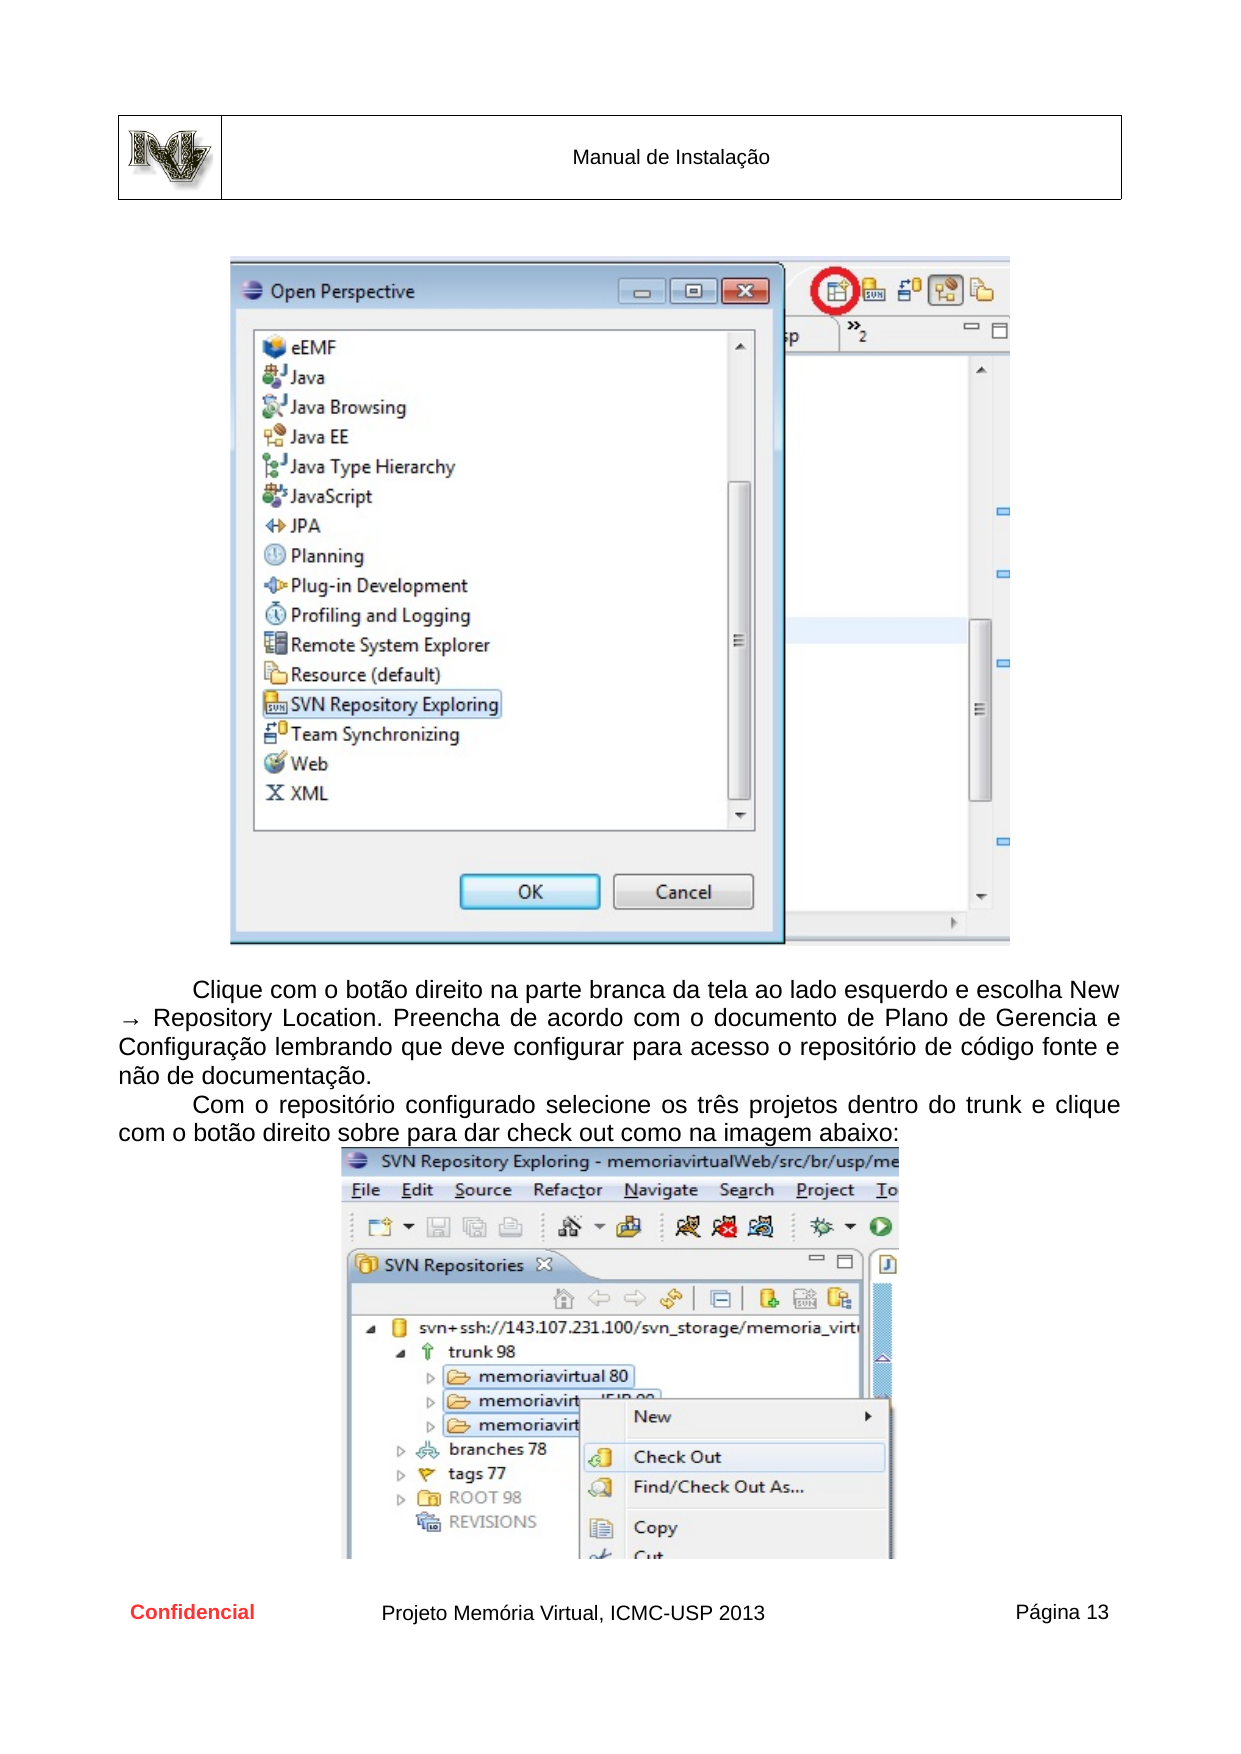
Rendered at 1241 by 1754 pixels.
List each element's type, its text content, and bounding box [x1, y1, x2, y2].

picture [230, 256, 1010, 946]
text Clique com o botão direito na parte branca da tela ao lado esquerdo e escolha New → Repository Location. Preencha de acordo com o documento de Plano de Gerencia e Configuração lembrando que deve configurar para acesso o repositório de código fonte e não de documentação. [118, 975, 1122, 1090]
picture [341, 1147, 899, 1559]
picture [123, 118, 214, 194]
text Com o repositório configurado selecione os três projetos dentro do trunk e clique com o botão direito sobre para dar check out como na imagem abaixo: [118, 1090, 1122, 1147]
